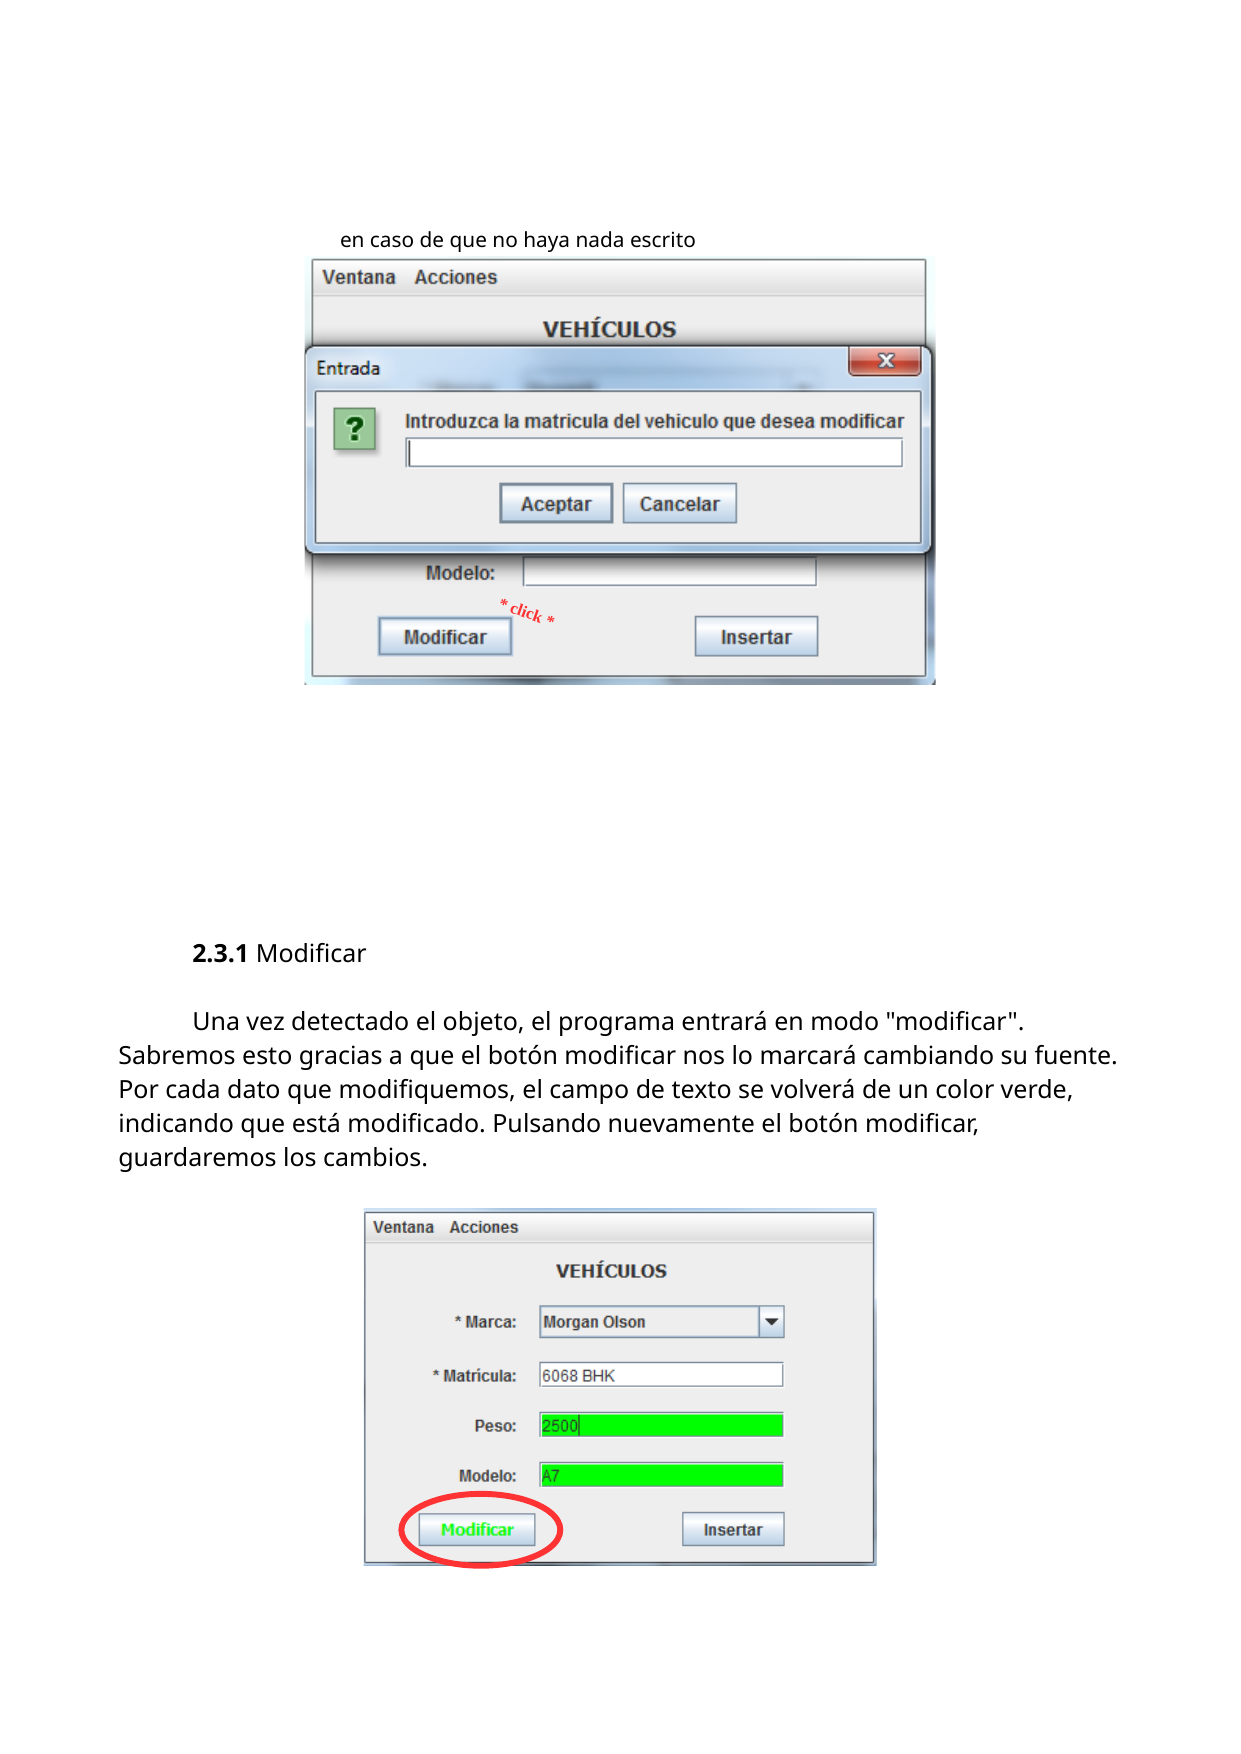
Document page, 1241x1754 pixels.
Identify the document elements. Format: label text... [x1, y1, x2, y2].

picture [304, 256, 936, 685]
text 2.3.1 Modificar [118, 936, 1122, 970]
text en caso de que no haya nada escrito [118, 220, 1122, 254]
text Una vez detectado el objeto, el programa entrará en modo "modificar". Sabremos esto gracias a que el botón modificar nos lo marcará cambiando su fuente. Por cada dato que modifiquemos, el campo de texto se volverá de un color verde, indicando que está modificado. Pulsando nuevamente el botón modificar, guardaremos los cambios. [118, 1004, 1122, 1174]
picture [363, 1208, 877, 1566]
picture [405, 1497, 557, 1562]
